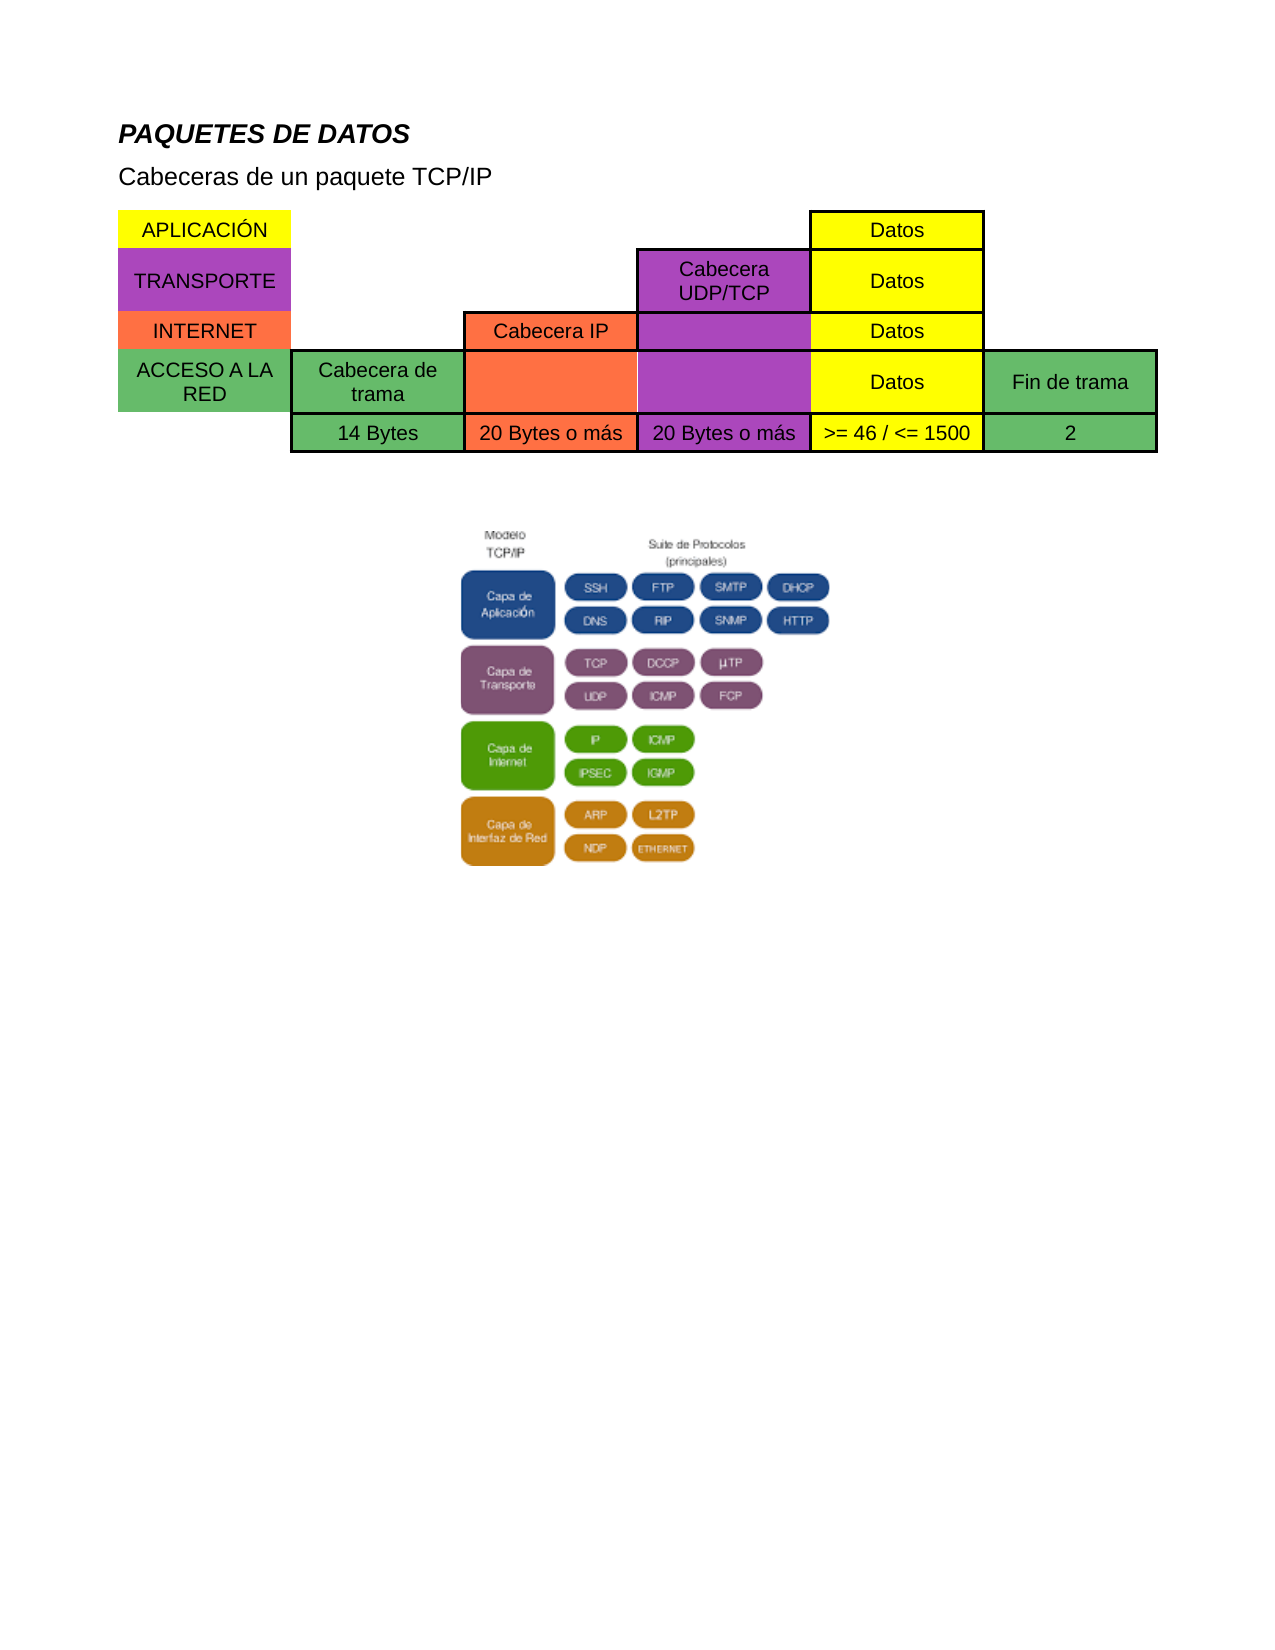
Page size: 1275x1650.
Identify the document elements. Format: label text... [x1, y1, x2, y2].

table_cell TRANSPORTE [118, 248, 291, 311]
table_header Datos [812, 213, 982, 248]
table_header [291, 210, 464, 248]
table_cell [118, 412, 290, 450]
text Cabeceras de un paquete TCP/IP [118, 162, 1157, 191]
table_header [985, 210, 1157, 248]
table_cell [291, 311, 463, 349]
table_cell [464, 248, 636, 311]
table_cell 20 Bytes o más [639, 415, 809, 450]
table_cell [985, 248, 1157, 311]
picture [460, 531, 830, 866]
table_cell Datos [811, 352, 982, 412]
table_cell Datos [812, 251, 982, 311]
subtitle PAQUETES DE DATOS [118, 118, 1157, 149]
table_header APLICACIÓN [118, 210, 291, 248]
table_cell [291, 248, 464, 311]
table_cell [639, 314, 811, 349]
table_header [464, 210, 637, 248]
table_cell Cabecera UDP/TCP [639, 251, 809, 311]
table_cell INTERNET [118, 311, 291, 349]
table_cell ACCESO A LA RED [118, 349, 290, 412]
table_cell [466, 352, 637, 412]
table_cell Cabecera de trama [293, 352, 463, 412]
table_cell 20 Bytes o más [466, 415, 636, 450]
table_header [638, 210, 809, 248]
table_cell Cabecera IP [466, 314, 636, 349]
table_cell [638, 352, 811, 412]
table_cell 2 [985, 415, 1155, 450]
table_cell 14 Bytes [293, 415, 463, 450]
table_cell >= 46 / <= 1500 [812, 415, 982, 450]
table_cell Fin de trama [985, 352, 1155, 412]
table_cell Datos [811, 314, 982, 349]
table_cell [985, 311, 1157, 349]
